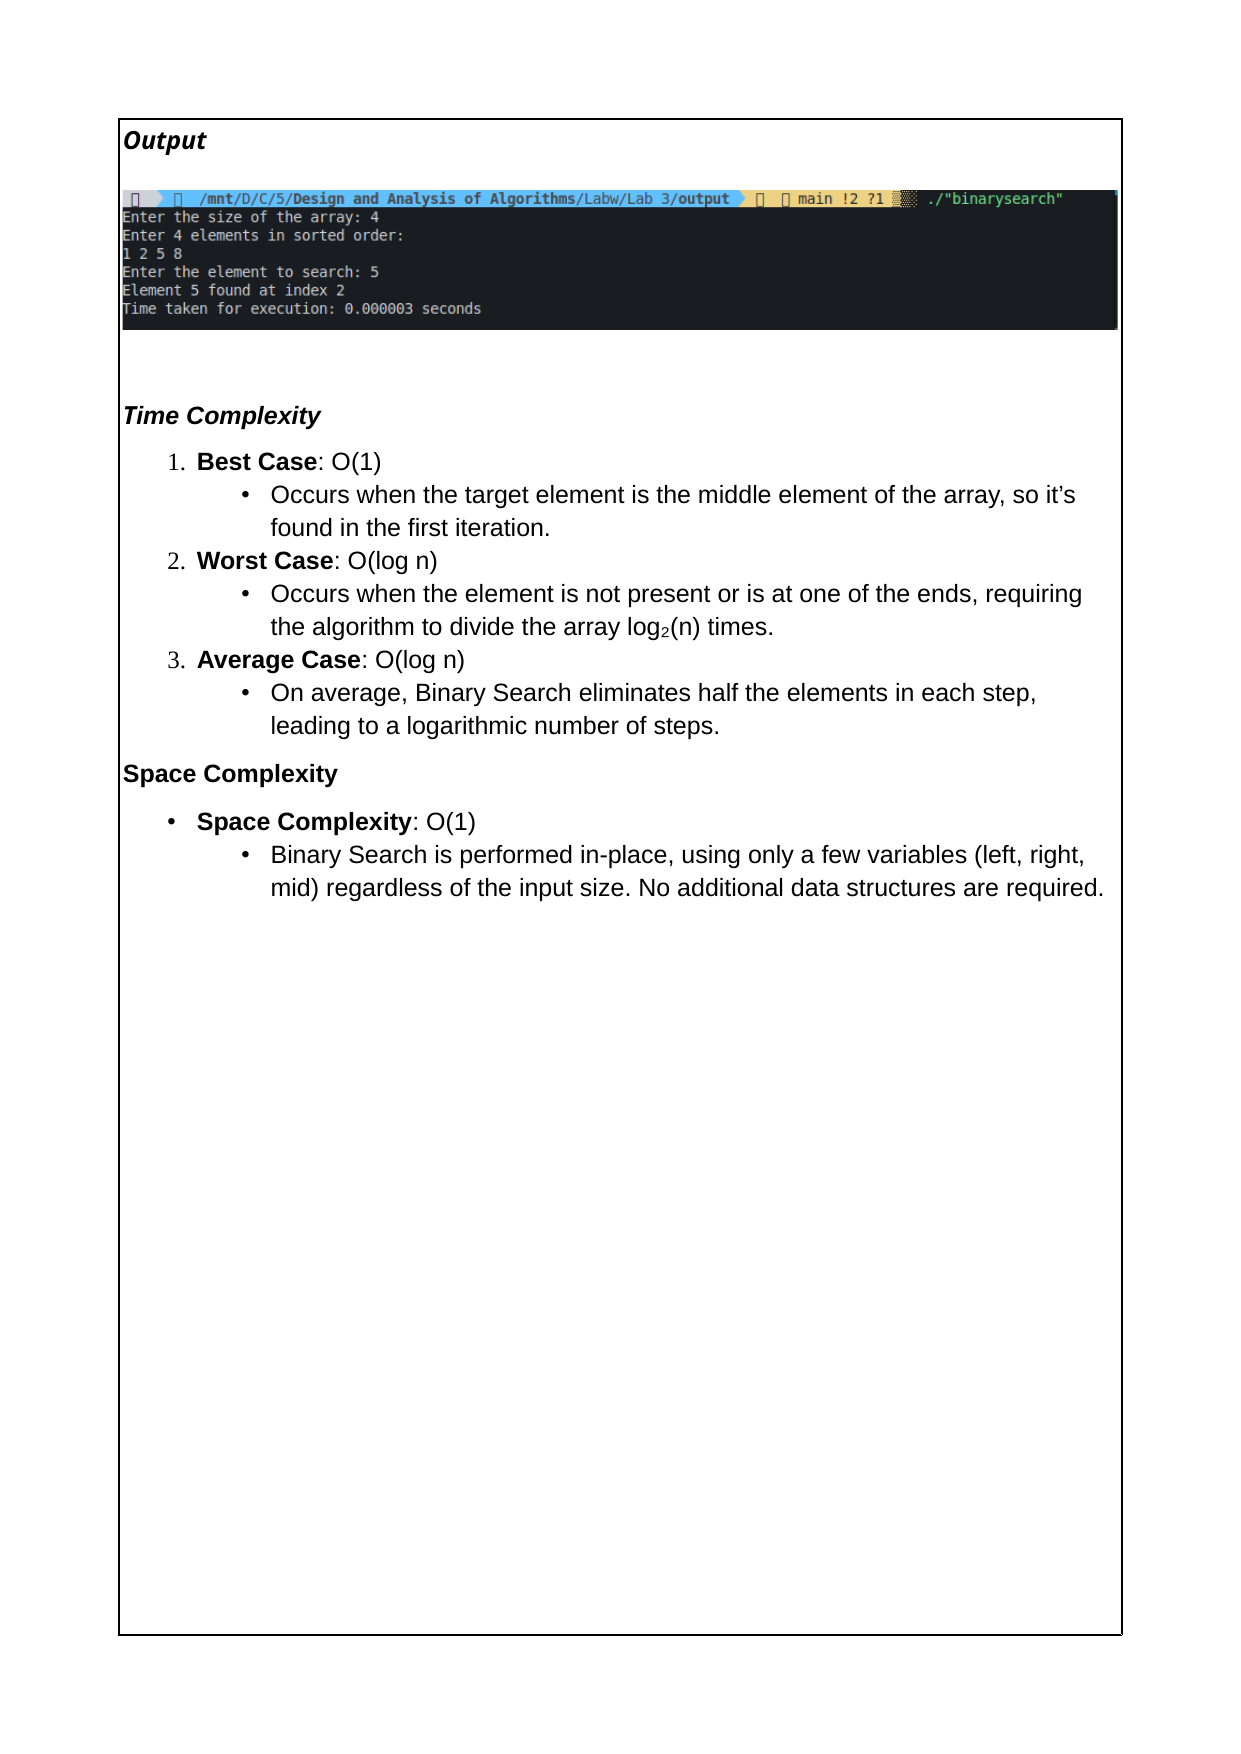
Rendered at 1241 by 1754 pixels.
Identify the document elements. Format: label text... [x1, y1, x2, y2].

list Occurs when the target element is the middle element of the array, so it’s found in the first iteration. [241, 479, 1118, 541]
text Output [123, 123, 1118, 157]
list On average, Binary Search eliminates half the elements in each step, leading to a logarithmic number of steps. [241, 678, 1118, 740]
text Space Complexity [123, 759, 1118, 788]
list Occurs when the element is not present or is at one of the ends, requiring the algorithm to divide the array log₂(n) times. [241, 579, 1118, 641]
text Time Complexity [123, 398, 1118, 432]
picture [122, 190, 1118, 330]
list Best Case: O(1) [167, 446, 1118, 475]
list Worst Case: O(log n) [167, 546, 1118, 574]
list Space Complexity: O(1) [167, 806, 1118, 835]
list Binary Search is performed in-place, using only a few variables (left, right, mid) regardless of the input size. No additional data structures are required. [241, 839, 1118, 901]
list Average Case: O(log n) [167, 645, 1118, 674]
